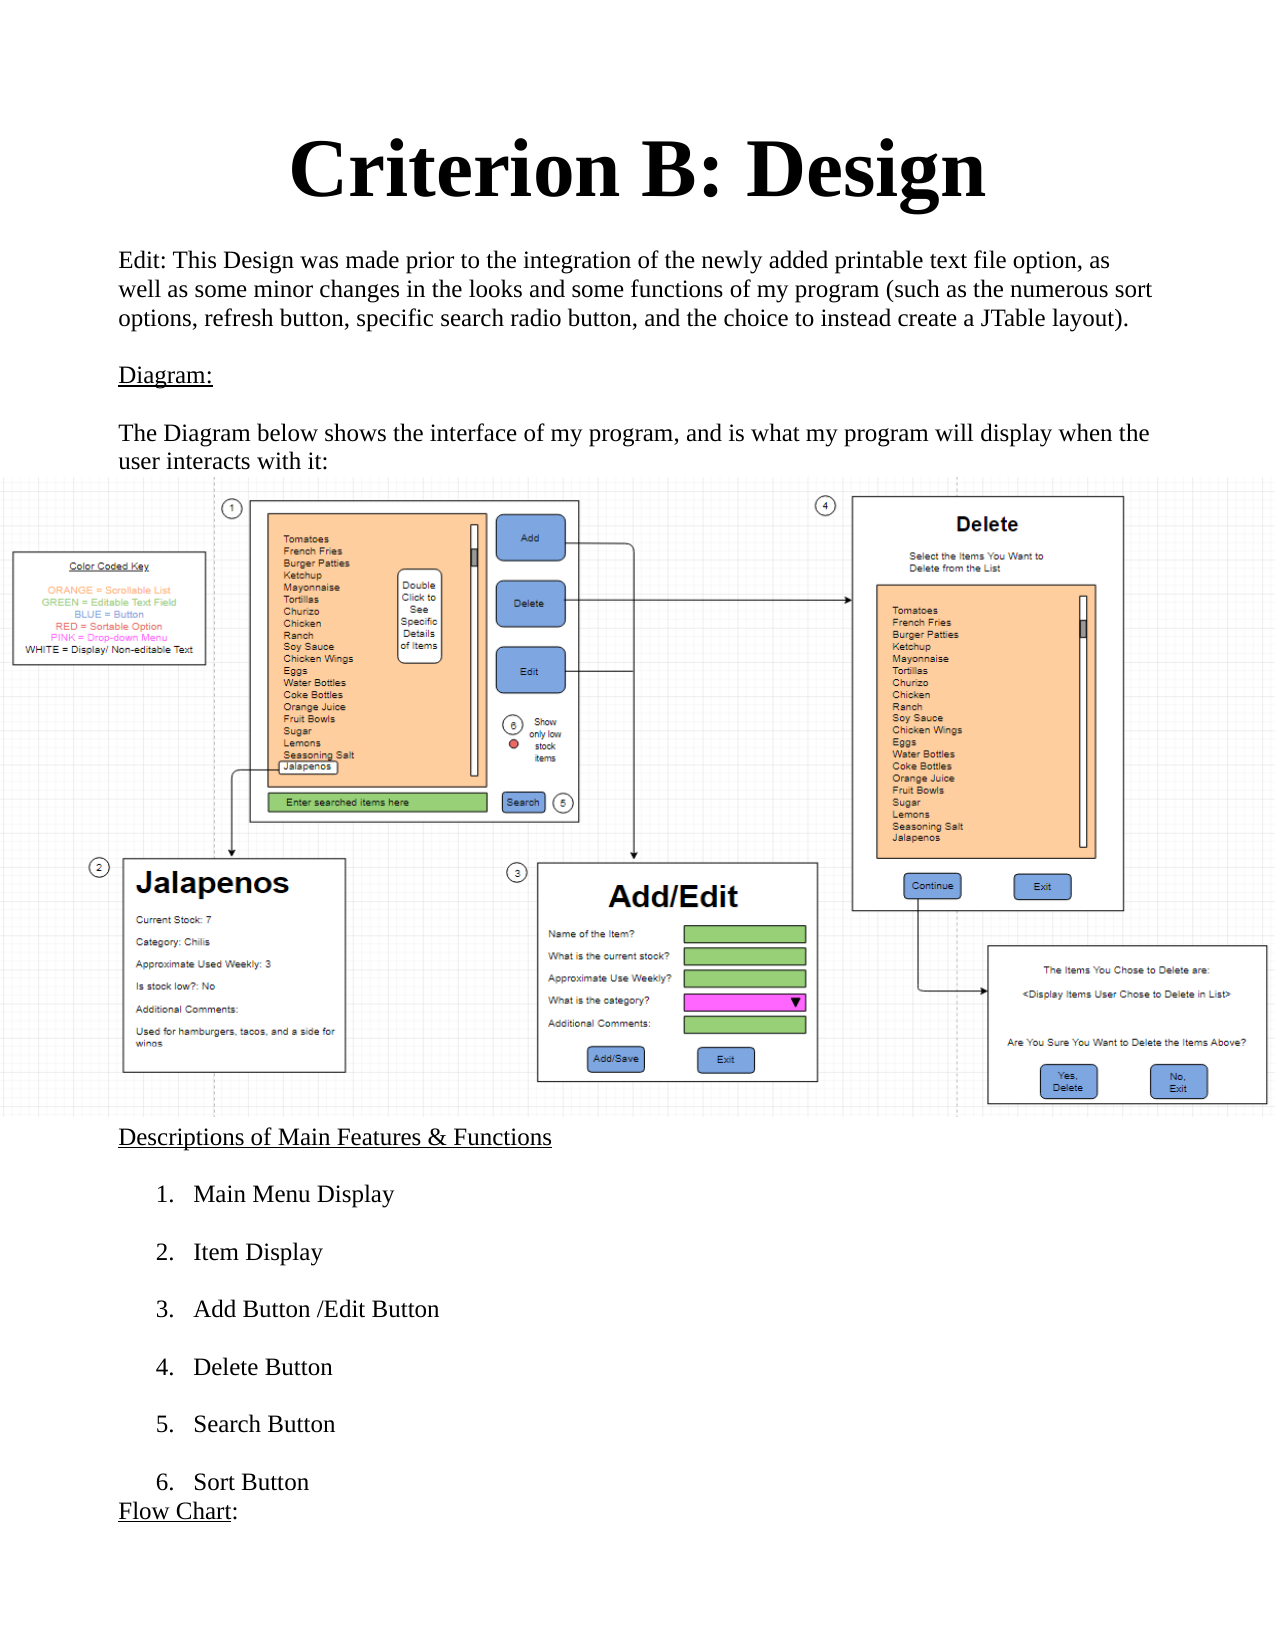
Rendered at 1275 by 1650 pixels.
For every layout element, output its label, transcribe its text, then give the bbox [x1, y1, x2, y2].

list Descriptions of Main Features & Functions [118, 1122, 1157, 1151]
list Item Display [156, 1237, 1157, 1266]
list Flow Chart: [118, 1496, 1157, 1524]
text Criterion B: Design [118, 118, 1157, 214]
list Sort Button [156, 1467, 1157, 1496]
list Search Button [156, 1409, 1157, 1438]
list Main Menu Display [156, 1179, 1157, 1208]
list Diagram: [118, 360, 1157, 389]
list Edit: This Design was made prior to the integration of the newly added printable text file option, as well as some minor changes in the looks and some functions of my program (such as the numerous sort options, refresh button, specific search radio button, and the choice to instead create a JTable layout). [118, 245, 1157, 331]
list Delete Button [156, 1352, 1157, 1381]
list Add Button /Edit Button [156, 1294, 1157, 1323]
list The Diagram below shows the interface of my program, and is what my program will display when the user interacts with it: [118, 418, 1157, 475]
